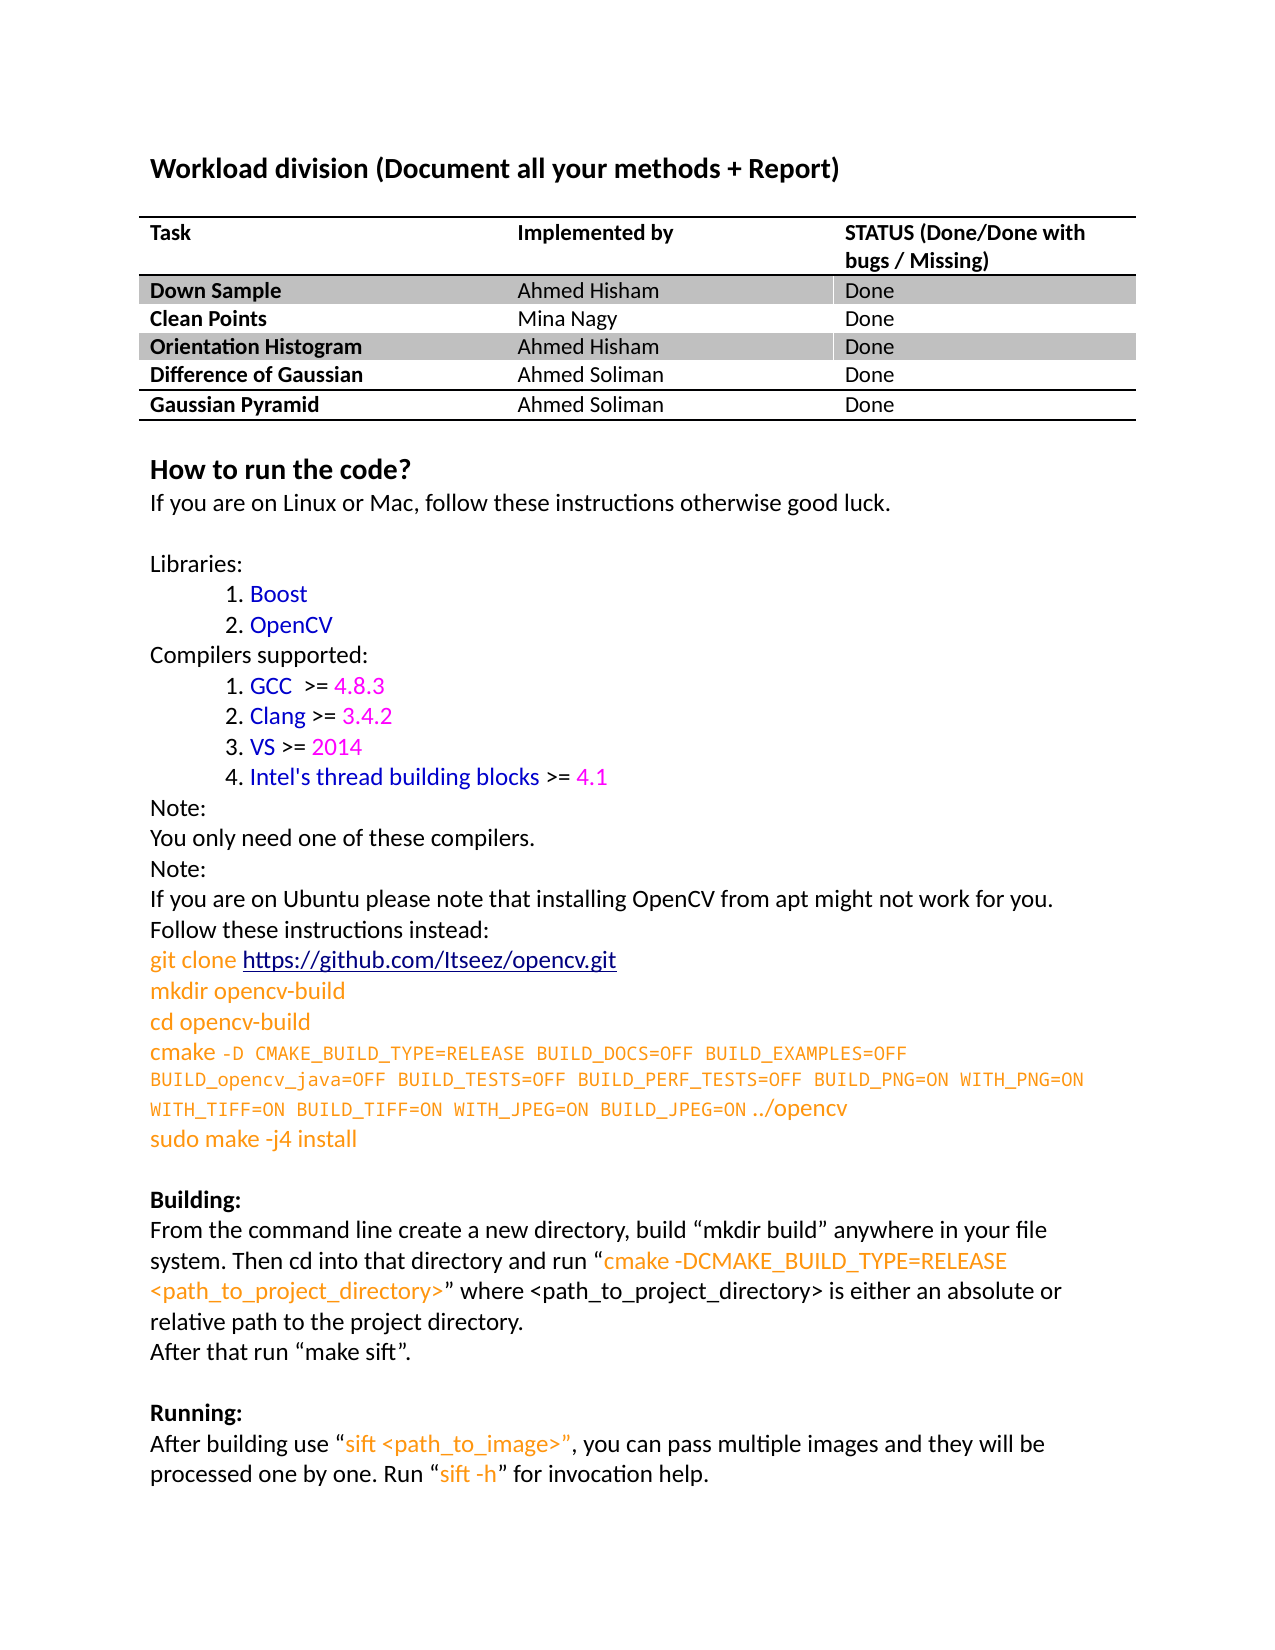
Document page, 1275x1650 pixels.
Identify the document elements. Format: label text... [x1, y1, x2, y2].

table_cell Orientation Histogram [139, 333, 506, 360]
text How to run the code? [150, 451, 1125, 487]
text 3. VS >= 2014 [150, 731, 1125, 761]
text sudo make -j4 install [150, 1123, 1125, 1153]
text 1. GCC >= 4.8.3 [150, 670, 1125, 700]
table_cell Difference of Gaussian [139, 360, 506, 388]
text cd opencv-build [150, 1006, 1125, 1036]
table_cell Ahmed Soliman [506, 360, 833, 388]
text mkdir opencv-build [150, 975, 1125, 1006]
text 4. Intel's thread building blocks >= 4.1 [150, 761, 1125, 792]
table_cell Gaussian Pyramid [139, 391, 506, 418]
text If you are on Linux or Mac, follow these instructions otherwise good luck. [150, 487, 1125, 517]
text After building use “sift <path_to_image>”, you can pass multiple images and they will be processed one by one. Run “sift -h” for invocation help. [150, 1428, 1125, 1489]
text 2. Clang >= 3.4.2 [150, 700, 1125, 731]
text Note: [150, 792, 1125, 822]
text Compilers supported: [150, 639, 1125, 670]
text After that run “make sift”. [150, 1336, 1125, 1367]
table_cell Mina Nagy [506, 304, 833, 332]
table_cell Done [834, 391, 1136, 418]
table_cell Done [834, 360, 1136, 388]
table_cell Done [834, 304, 1136, 332]
table_cell Clean Points [139, 304, 506, 332]
table_header Task [139, 218, 506, 274]
table_header STATUS (Done/Done with bugs / Missing) [834, 218, 1136, 274]
text git clone https://github.com/Itseez/opencv.git [150, 944, 1125, 975]
text Follow these instructions instead: [150, 914, 1125, 944]
table_cell Ahmed Hisham [506, 333, 833, 360]
text From the command line create a new directory, build “mkdir build” anywhere in your file system. Then cd into that directory and run “cmake -DCMAKE_BUILD_TYPE=RELEASE <path_to_project_directory>” where <path_to_project_directory> is either an absolute or relative path to the project directory. [150, 1214, 1125, 1336]
table_header Implemented by [506, 218, 833, 274]
table_cell Ahmed Soliman [506, 391, 833, 418]
text Libraries: [150, 548, 1125, 578]
text Building: [150, 1184, 1125, 1214]
table_cell Ahmed Hisham [506, 276, 833, 304]
text You only need one of these compilers. [150, 822, 1125, 853]
text 2. OpenCV [150, 609, 1125, 639]
text Workload division (Document all your methods + Report) [150, 150, 1125, 186]
text Note: [150, 853, 1125, 883]
table_cell Down Sample [139, 276, 506, 304]
table_cell Done [834, 276, 1136, 304]
text 1. Boost [150, 578, 1125, 609]
table_cell Done [834, 333, 1136, 360]
text Running: [150, 1397, 1125, 1428]
text cmake -D CMAKE_BUILD_TYPE=RELEASE BUILD_DOCS=OFF BUILD_EXAMPLES=OFF BUILD_opencv_java=OFF BUILD_TESTS=OFF BUILD_PERF_TESTS=OFF BUILD_PNG=ON WITH_PNG=ON WITH_TIFF=ON BUILD_TIFF=ON WITH_JPEG=ON BUILD_JPEG=ON ../opencv [150, 1036, 1125, 1123]
text If you are on Ubuntu please note that installing OpenCV from apt might not work for you. [150, 883, 1125, 914]
